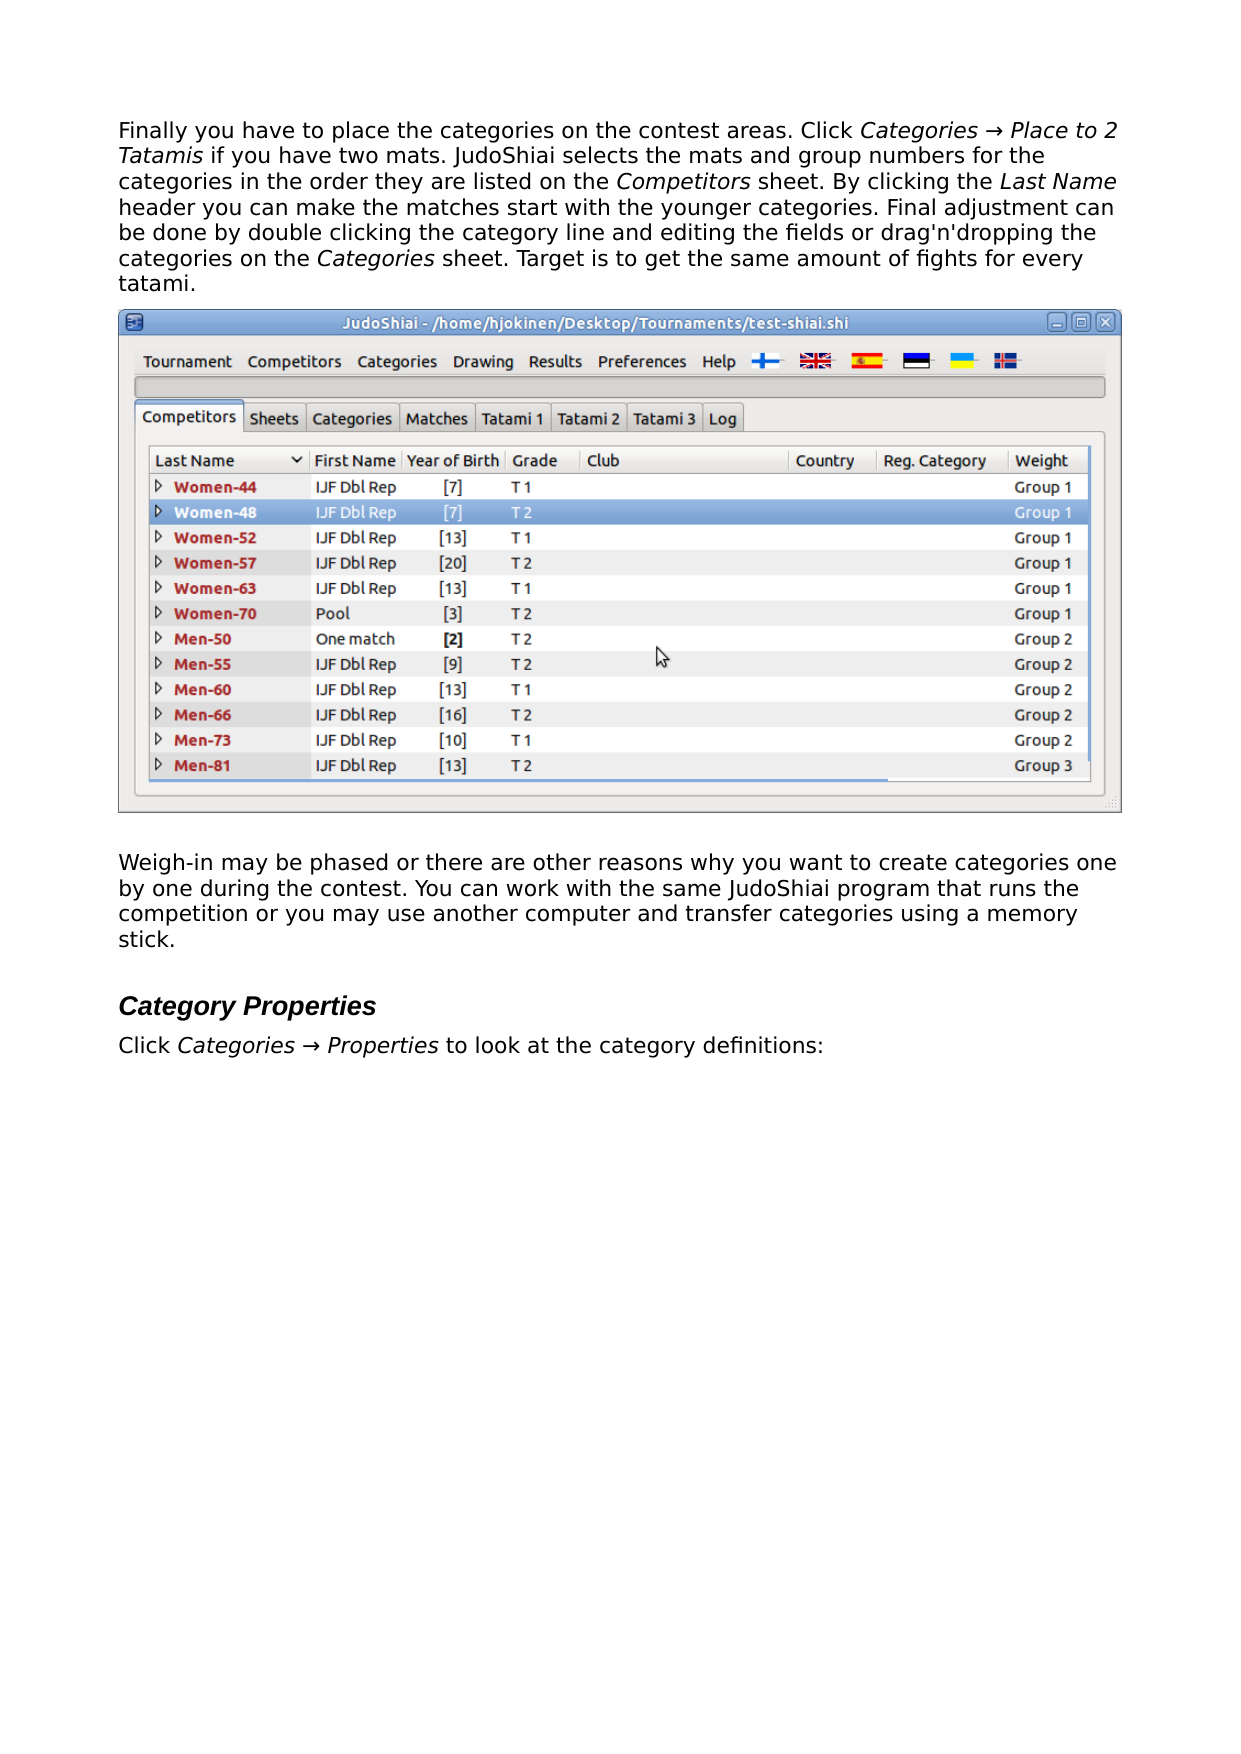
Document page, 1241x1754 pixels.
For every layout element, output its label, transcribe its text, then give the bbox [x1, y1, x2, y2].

text Weigh-in may be phased or there are other reasons why you want to create categories one by one during the contest. You can work with the same JudoShiai program that runs the competition or you may use another computer and transfer categories using a memory stick. [118, 850, 1122, 952]
subtitle Category Properties [118, 990, 1122, 1021]
text Click Categories → Properties to look at the category definitions: [118, 1034, 1122, 1059]
picture [118, 309, 1122, 813]
text Finally you have to place the categories on the contest areas. Click Categories → Place to 2 Tatamis if you have two mats. JudoShiai selects the mats and group numbers for the categories in the order they are listed on the Competitors sheet. By clicking the Last Name header you can make the matches start with the younger categories. Final adjustment can be done by double clicking the category line and editing the fields or drag'n'dropping the categories on the Categories sheet. Target is to get the same amount of fights for every tatami. [118, 118, 1122, 297]
